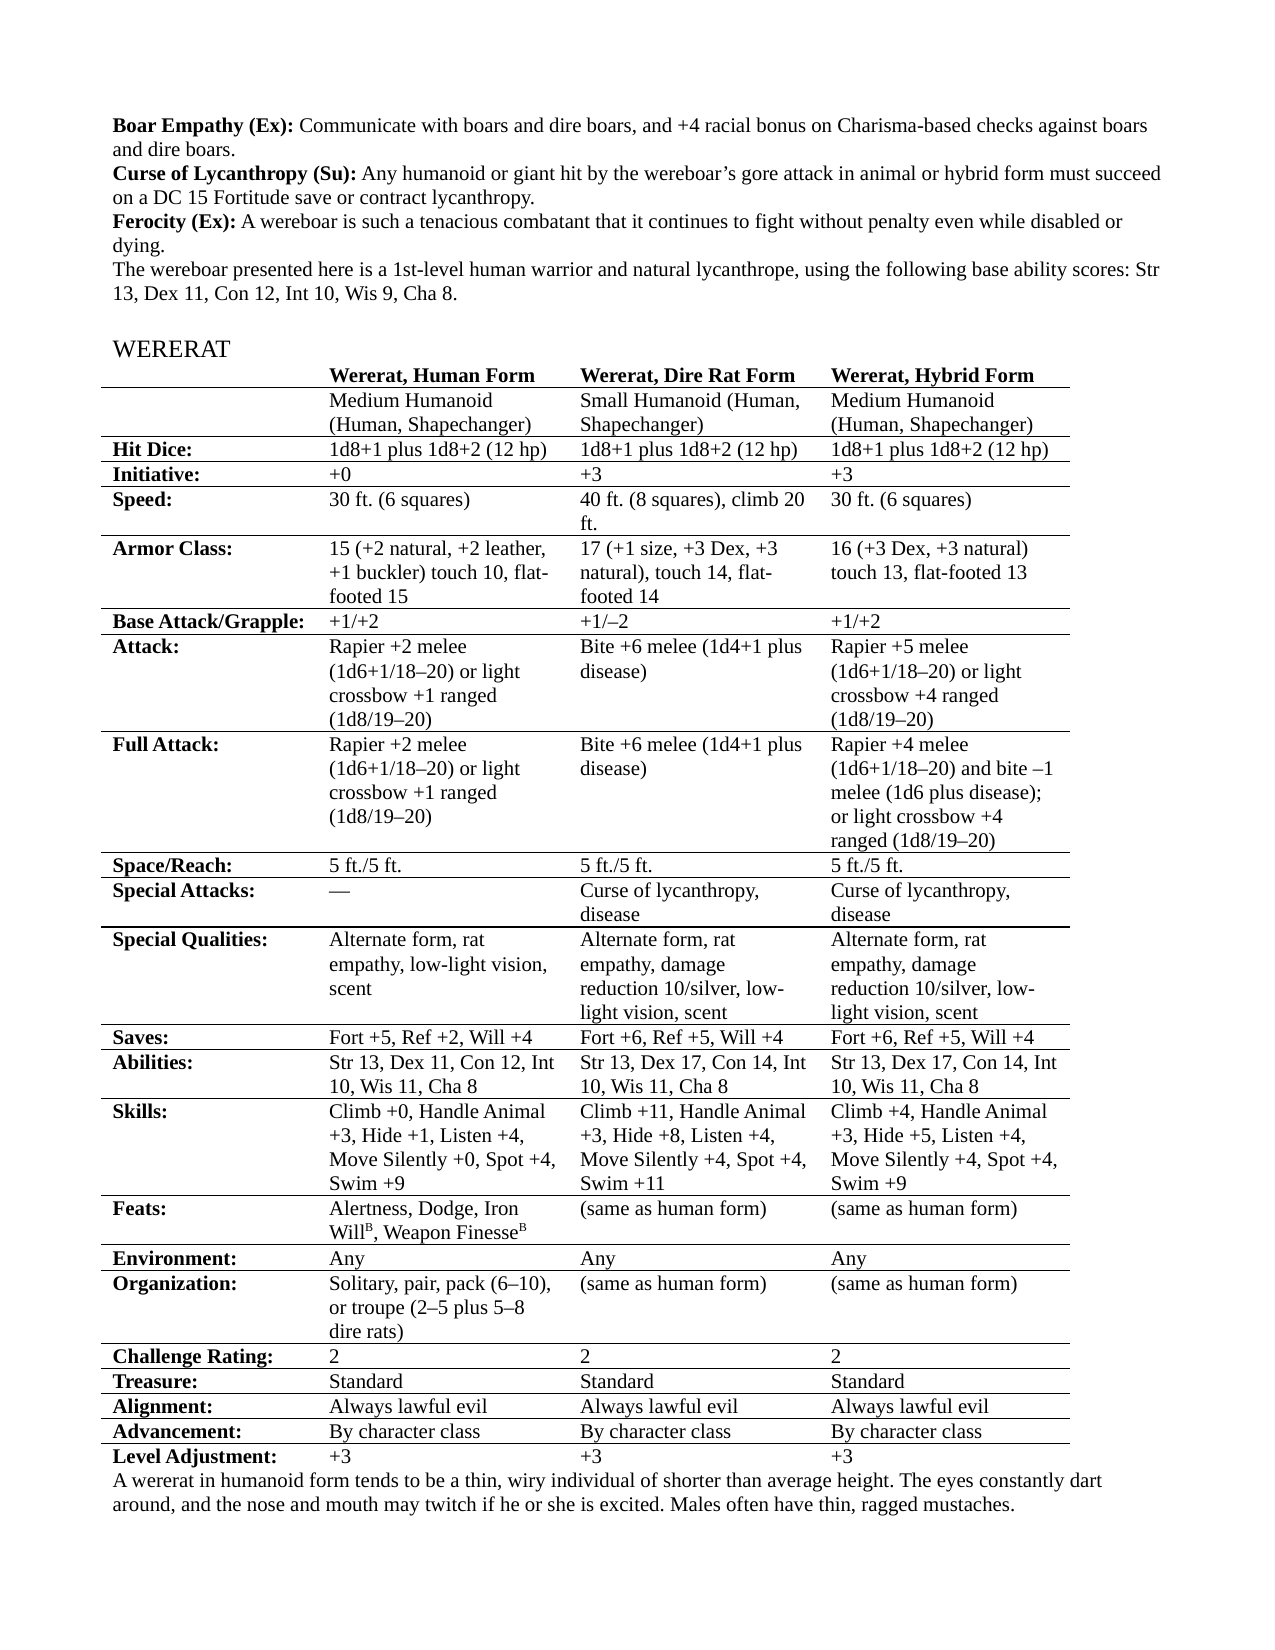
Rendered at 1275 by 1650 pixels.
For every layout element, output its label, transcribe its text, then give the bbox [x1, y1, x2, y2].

table_cell Standard [569, 1369, 819, 1393]
table_cell Special Attacks: [101, 878, 318, 926]
table_cell (same as human form) [569, 1271, 819, 1343]
table_cell +0 [318, 462, 568, 486]
table_cell 2 [569, 1344, 819, 1368]
table_cell Hit Dice: [101, 437, 318, 461]
table_cell +3 [819, 1444, 1070, 1468]
table_cell Abilities: [101, 1050, 318, 1098]
table_cell Curse of lycanthropy, disease [569, 878, 819, 926]
text The wereboar presented here is a 1st-level human warrior and natural lycanthrope, using the following base ability scores: Str 13, Dex 11, Con 12, Int 10, Wis 9, Cha 8. [112, 257, 1162, 305]
table_cell Medium Humanoid (Human, Shapechanger) [819, 388, 1070, 436]
table_cell By character class [569, 1419, 819, 1443]
table_cell 16 (+3 Dex, +3 natural) touch 13, flat-footed 13 [819, 536, 1070, 608]
table_cell +3 [318, 1444, 568, 1468]
table_cell +3 [819, 462, 1070, 486]
table_cell By character class [819, 1419, 1070, 1443]
table_cell Standard [318, 1369, 568, 1393]
table_header [101, 363, 318, 387]
table_cell 30 ft. (6 squares) [819, 487, 1070, 535]
table_cell Organization: [101, 1271, 318, 1343]
table_cell Climb +0, Handle Animal +3, Hide +1, Listen +4, Move Silently +0, Spot +4, Swim +9 [318, 1099, 568, 1195]
table_cell Curse of lycanthropy, disease [819, 878, 1070, 926]
text A wererat in humanoid form tends to be a thin, wiry individual of shorter than average height. The eyes constantly dart around, and the nose and mouth may twitch if he or she is excited. Males often have thin, ragged mustaches. [112, 1468, 1162, 1516]
table_cell Alignment: [101, 1394, 318, 1418]
table_cell (same as human form) [569, 1196, 819, 1244]
table_header Wererat, Dire Rat Form [569, 363, 819, 387]
table_cell Level Adjustment: [101, 1444, 318, 1468]
table_cell Any [569, 1245, 819, 1269]
table_cell Special Qualities: [101, 928, 318, 1024]
table_cell 1d8+1 plus 1d8+2 (12 hp) [318, 437, 568, 461]
table_cell Rapier +2 melee (1d6+1/18–20) or light crossbow +1 ranged (1d8/19–20) [318, 635, 568, 731]
table_header Wererat, Human Form [318, 363, 568, 387]
table_cell — [318, 878, 568, 926]
table_cell Alternate form, rat empathy, low-light vision, scent [318, 928, 568, 1024]
table_cell 1d8+1 plus 1d8+2 (12 hp) [819, 437, 1070, 461]
table_cell Bite +6 melee (1d4+1 plus disease) [569, 732, 819, 852]
table_header Wererat, Hybrid Form [819, 363, 1070, 387]
table_cell +1/+2 [318, 609, 568, 633]
table_cell Always lawful evil [569, 1394, 819, 1418]
table_cell Always lawful evil [819, 1394, 1070, 1418]
table_cell Standard [819, 1369, 1070, 1393]
table_cell Attack: [101, 635, 318, 731]
text Ferocity (Ex): A wereboar is such a tenacious combatant that it continues to fight without penalty even while disabled or dying. [112, 209, 1162, 257]
table_cell Always lawful evil [318, 1394, 568, 1418]
table_cell Challenge Rating: [101, 1344, 318, 1368]
table_cell Initiative: [101, 462, 318, 486]
table_cell Medium Humanoid (Human, Shapechanger) [318, 388, 568, 436]
table_cell Small Humanoid (Human, Shapechanger) [569, 388, 819, 436]
text Curse of Lycanthropy (Su): Any humanoid or giant hit by the wereboar’s gore attack in animal or hybrid form must succeed on a DC 15 Fortitude save or contract lycanthropy. [112, 161, 1162, 209]
table_cell 5 ft./5 ft. [569, 853, 819, 877]
table_cell Any [819, 1245, 1070, 1269]
table_cell 30 ft. (6 squares) [318, 487, 568, 535]
table_cell Str 13, Dex 17, Con 14, Int 10, Wis 11, Cha 8 [819, 1050, 1070, 1098]
table_cell 5 ft./5 ft. [819, 853, 1070, 877]
table_cell Rapier +4 melee (1d6+1/18–20) and bite –1 melee (1d6 plus disease); or light crossbow +4 ranged (1d8/19–20) [819, 732, 1070, 852]
table_cell 5 ft./5 ft. [318, 853, 568, 877]
table_cell Armor Class: [101, 536, 318, 608]
table_cell Str 13, Dex 11, Con 12, Int 10, Wis 11, Cha 8 [318, 1050, 568, 1098]
table_cell 15 (+2 natural, +2 leather, +1 buckler) touch 10, flat-footed 15 [318, 536, 568, 608]
table_cell Advancement: [101, 1419, 318, 1443]
table_cell Bite +6 melee (1d4+1 plus disease) [569, 635, 819, 731]
table_cell Alternate form, rat empathy, damage reduction 10/silver, low-light vision, scent [819, 928, 1070, 1024]
table_cell 1d8+1 plus 1d8+2 (12 hp) [569, 437, 819, 461]
table_cell Alternate form, rat empathy, damage reduction 10/silver, low-light vision, scent [569, 928, 819, 1024]
table_cell By character class [318, 1419, 568, 1443]
table_cell Space/Reach: [101, 853, 318, 877]
table_cell +1/–2 [569, 609, 819, 633]
table_cell Skills: [101, 1099, 318, 1195]
table_cell Rapier +2 melee (1d6+1/18–20) or light crossbow +1 ranged (1d8/19–20) [318, 732, 568, 852]
table_cell Solitary, pair, pack (6–10), or troupe (2–5 plus 5–8 dire rats) [318, 1271, 568, 1343]
table_cell Alertness, Dodge, Iron WillB, Weapon FinesseB [318, 1196, 568, 1244]
table_cell Feats: [101, 1196, 318, 1244]
table_cell Str 13, Dex 17, Con 14, Int 10, Wis 11, Cha 8 [569, 1050, 819, 1098]
text WERERAT [112, 334, 1162, 362]
table_cell 17 (+1 size, +3 Dex, +3 natural), touch 14, flat-footed 14 [569, 536, 819, 608]
table_cell Rapier +5 melee (1d6+1/18–20) or light crossbow +4 ranged (1d8/19–20) [819, 635, 1070, 731]
table_cell Base Attack/Grapple: [101, 609, 318, 633]
table_cell Environment: [101, 1245, 318, 1269]
table_cell Climb +4, Handle Animal +3, Hide +5, Listen +4, Move Silently +4, Spot +4, Swim +9 [819, 1099, 1070, 1195]
table_cell +1/+2 [819, 609, 1070, 633]
table_cell Speed: [101, 487, 318, 535]
table_cell Full Attack: [101, 732, 318, 852]
table_cell (same as human form) [819, 1196, 1070, 1244]
table_cell Treasure: [101, 1369, 318, 1393]
table_cell 40 ft. (8 squares), climb 20 ft. [569, 487, 819, 535]
text Boar Empathy (Ex): Communicate with boars and dire boars, and +4 racial bonus on Charisma-based checks against boars and dire boars. [112, 112, 1162, 161]
table_cell (same as human form) [819, 1271, 1070, 1343]
table_cell +3 [569, 1444, 819, 1468]
table_cell Saves: [101, 1025, 318, 1049]
table_cell 2 [318, 1344, 568, 1368]
table_cell Any [318, 1245, 568, 1269]
table_cell [101, 388, 318, 436]
table_cell Fort +6, Ref +5, Will +4 [819, 1025, 1070, 1049]
table_cell Fort +5, Ref +2, Will +4 [318, 1025, 568, 1049]
table_cell Fort +6, Ref +5, Will +4 [569, 1025, 819, 1049]
table_cell 2 [819, 1344, 1070, 1368]
table_cell Climb +11, Handle Animal +3, Hide +8, Listen +4, Move Silently +4, Spot +4, Swim +11 [569, 1099, 819, 1195]
table_cell +3 [569, 462, 819, 486]
